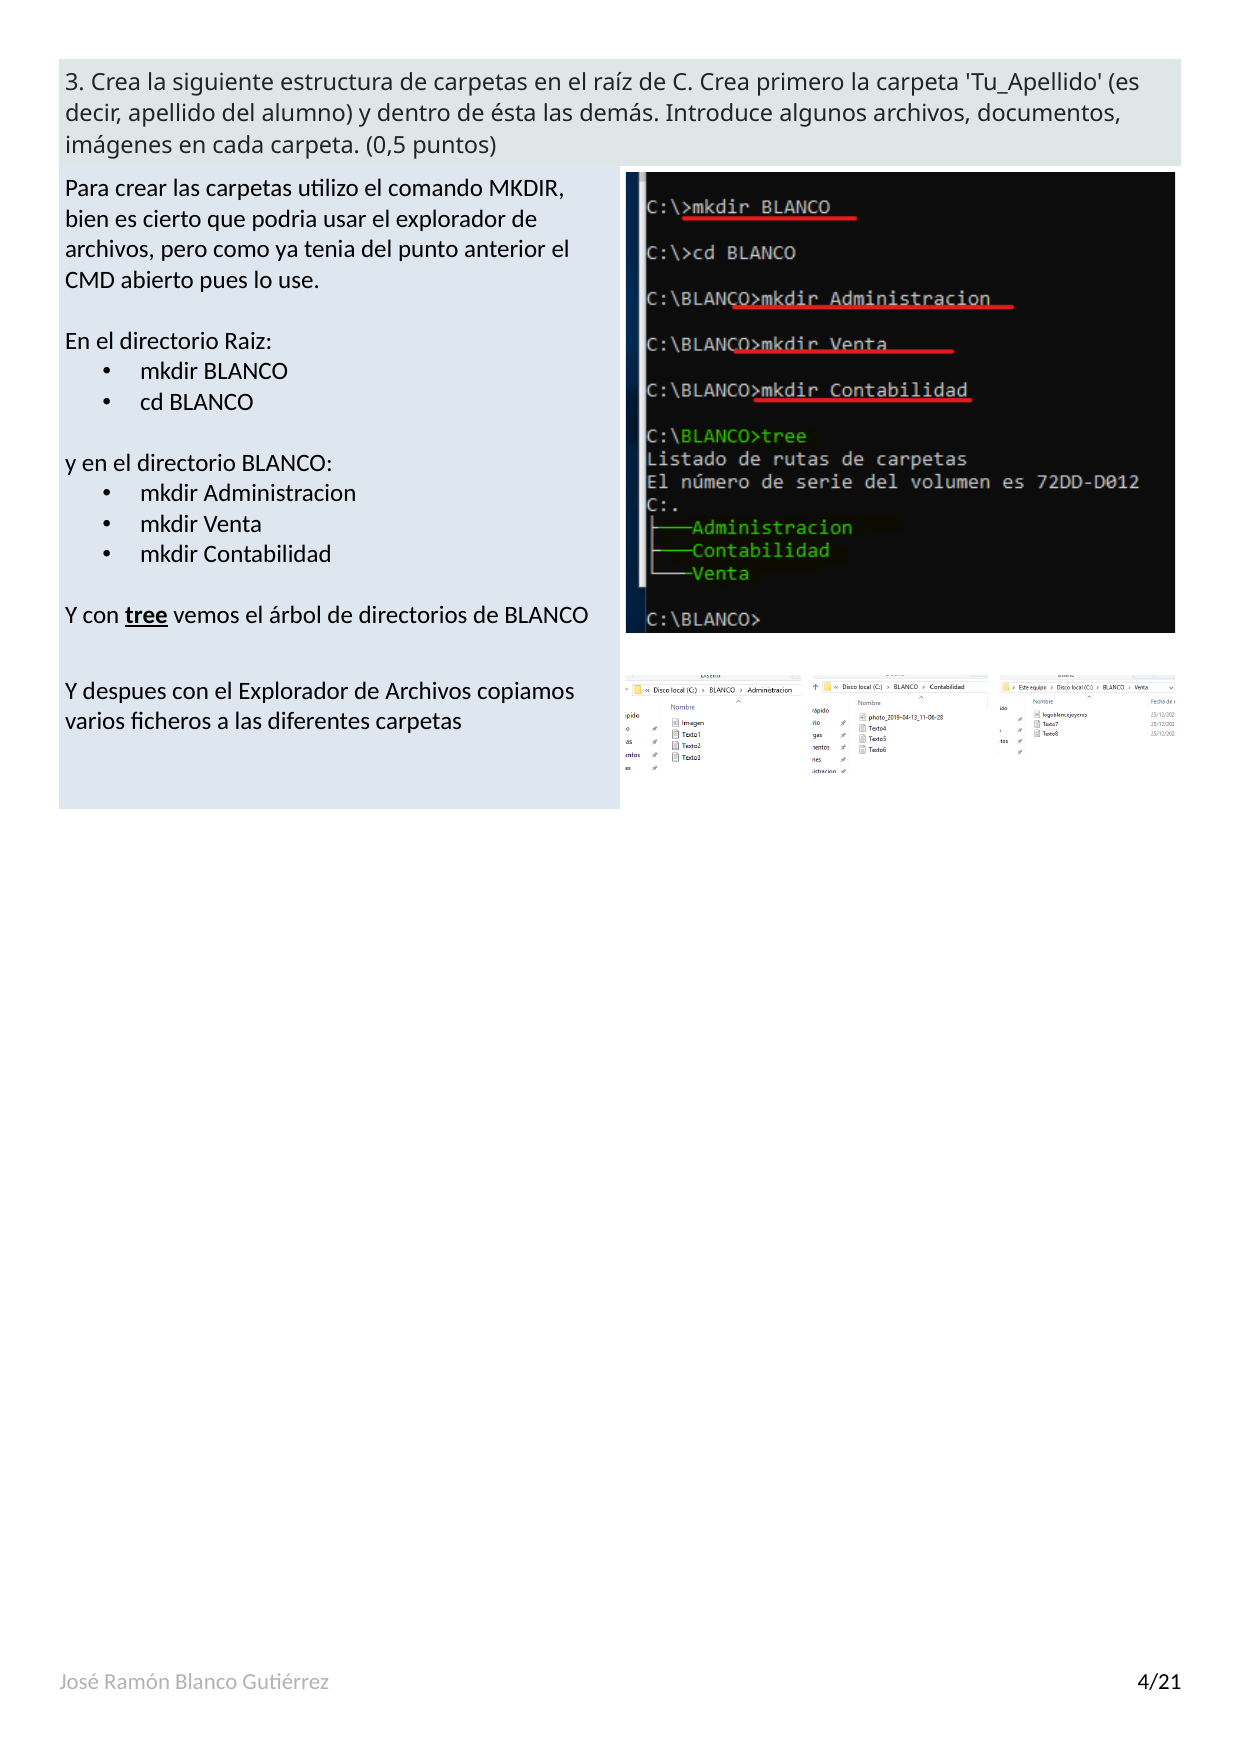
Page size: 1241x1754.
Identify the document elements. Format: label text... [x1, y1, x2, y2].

table_cell [994, 669, 1181, 809]
picture [999, 675, 1176, 755]
table_cell [620, 669, 807, 809]
table_cell [620, 166, 1181, 669]
picture [812, 675, 989, 773]
table_cell Y despues con el Explorador de Archivos copiamos varios ficheros a las diferentes carpetas [59, 669, 620, 809]
table_cell [807, 669, 994, 809]
table_cell Para crear las carpetas utilizo el comando MKDIR, bien es cierto que podria usar el explorador de archivos, pero como ya tenia del punto anterior el CMD abierto pues lo use. En el directorio Raiz: mkdir BLANCO cd BLANCO y en el directorio BLANCO: mkdir Administracion mkdir Venta mkdir Contabilidad Y con tree vemos el árbol de directorios de BLANCO [59, 166, 620, 669]
picture [625, 675, 802, 771]
table_cell [59, 809, 1181, 1614]
picture [625, 172, 1176, 633]
table_cell 3. Crea la siguiente estructura de carpetas en el raíz de C. Crea primero la carpeta 'Tu_Apellido' (es decir, apellido del alumno) y dentro de ésta las demás. Introduce algunos archivos, documentos, imágenes en cada carpeta. (0,5 puntos) [59, 59, 1181, 166]
